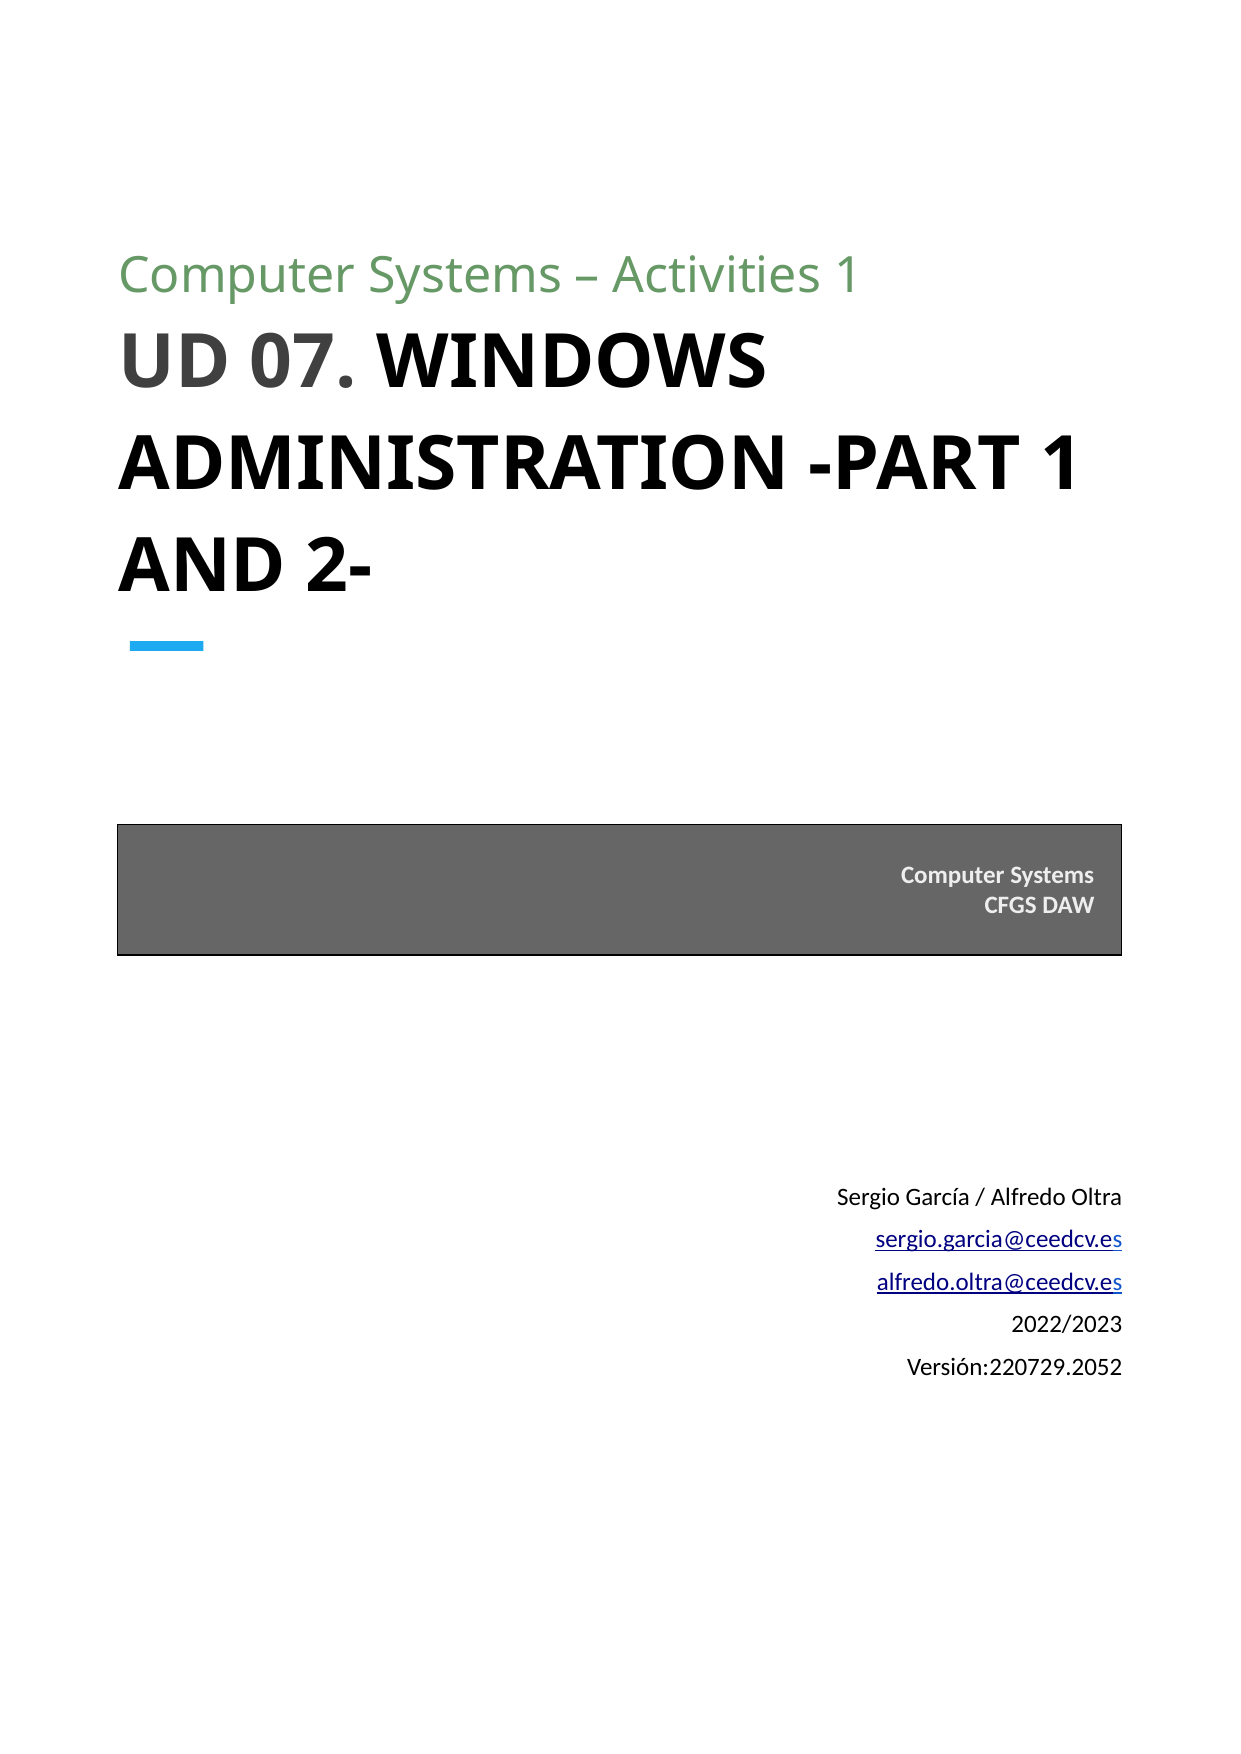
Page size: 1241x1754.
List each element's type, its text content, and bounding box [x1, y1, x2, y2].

picture [129, 641, 204, 651]
text alfredo.oltra@ceedcv.es [231, 1266, 1122, 1296]
text 2022/2023 [118, 1308, 1122, 1339]
text Computer Systems [121, 859, 1094, 889]
text sergio.garcia@ceedcv.es [231, 1223, 1122, 1254]
text Versión:220729.2052 [118, 1351, 1122, 1381]
text CFGS DAW [121, 889, 1094, 920]
text Computer Systems – Activities 1 UD 07. Windows Administration -Part 1 and 2- [118, 239, 1122, 614]
text Sergio García / Alfredo Oltra [231, 1181, 1122, 1212]
